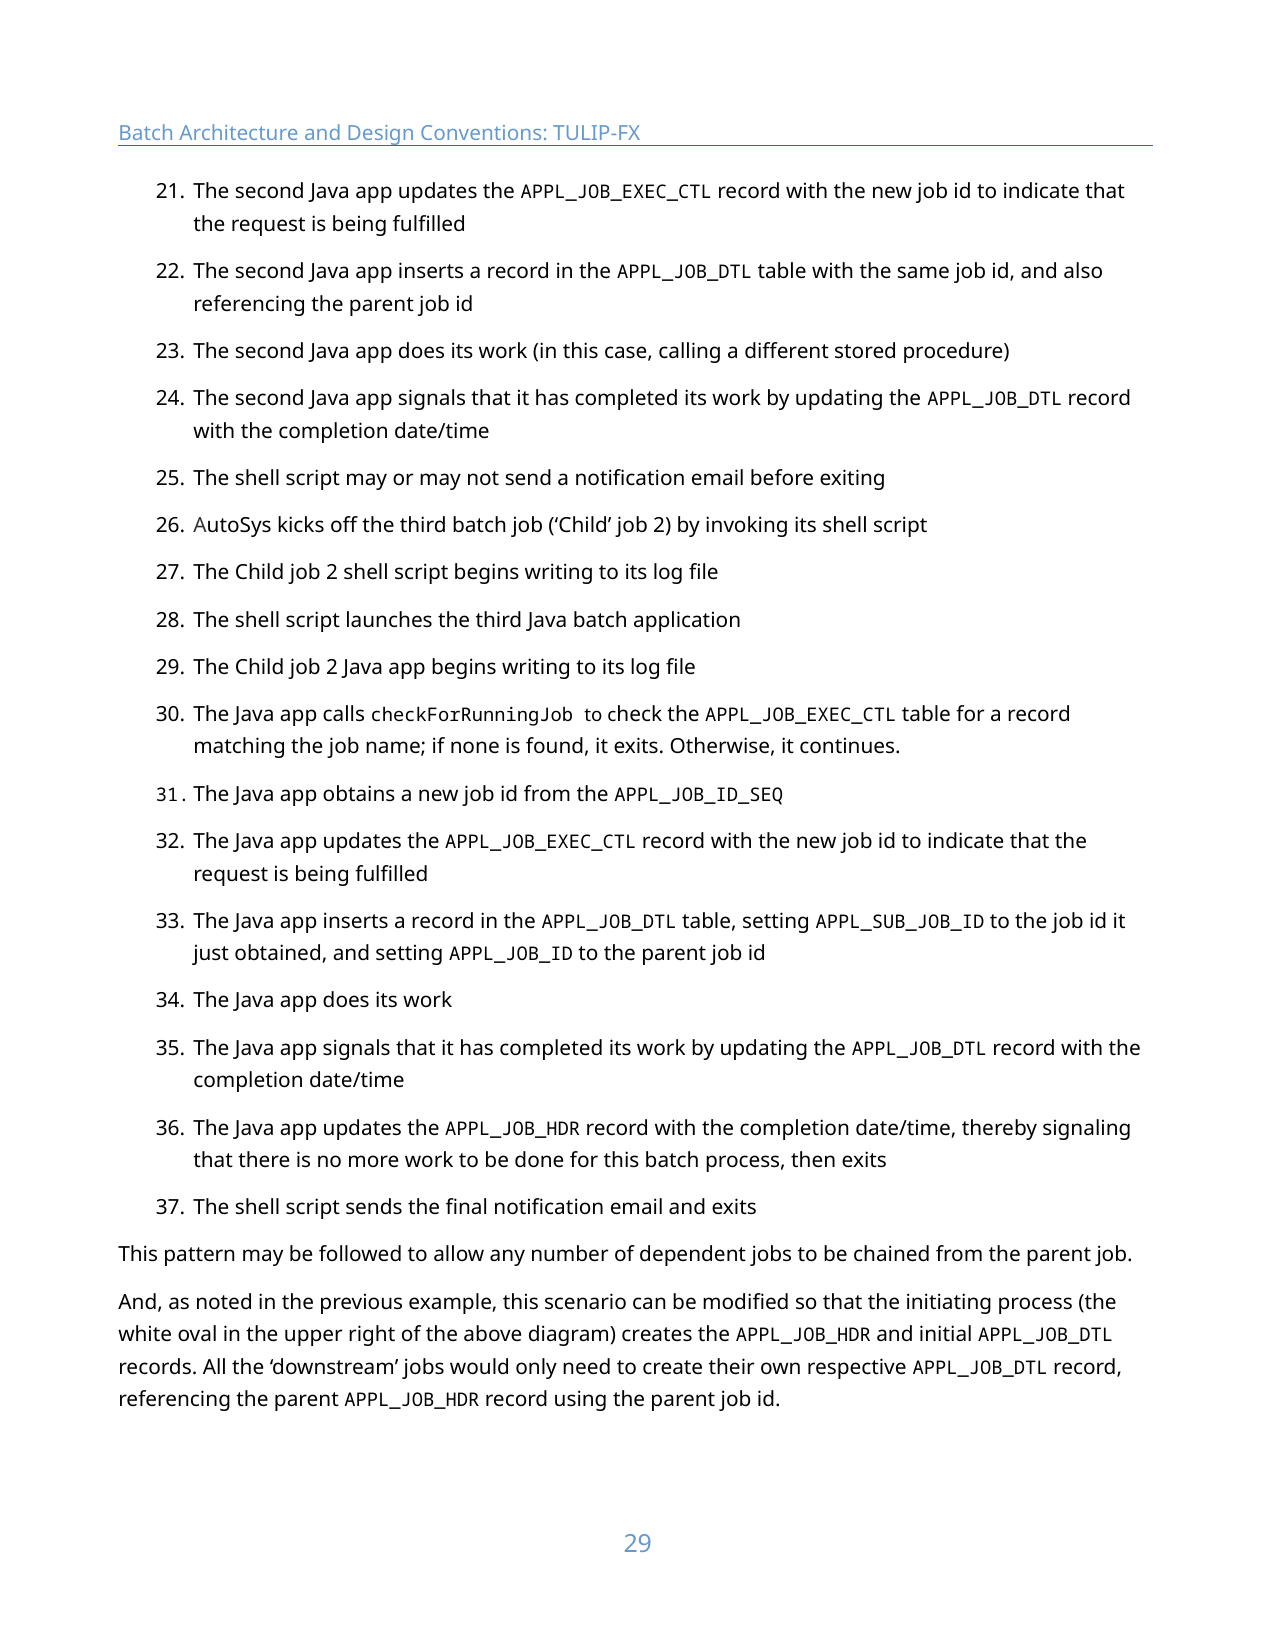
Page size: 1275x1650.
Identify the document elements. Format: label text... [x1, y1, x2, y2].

list The Child job 2 Java app begins writing to its log file [156, 652, 1157, 680]
list The Java app calls checkForRunningJob to check the APPL_JOB_EXEC_CTL table for a record matching the job name; if none is found, it exits. Otherwise, it continues. [156, 699, 1157, 760]
list The Java app updates the APPL_JOB_EXEC_CTL record with the new job id to indicate that the request is being fulfilled [156, 826, 1157, 887]
list The second Java app inserts a record in the APPL_JOB_DTL table with the same job id, and also referencing the parent job id [156, 256, 1157, 317]
list The shell script sends the final notification email and exits [156, 1192, 1157, 1221]
text And, as noted in the previous example, this scenario can be modified so that the initiating process (the white oval in the upper right of the above diagram) creates the APPL_JOB_HDR and initial APPL_JOB_DTL records. All the ‘downstream’ jobs would only need to create their own respective APPL_JOB_DTL record, referencing the parent APPL_JOB_HDR record using the parent job id. [118, 1287, 1157, 1413]
list The Child job 2 shell script begins writing to its log file [156, 557, 1157, 586]
list The second Java app does its work (in this case, calling a different stored procedure) [156, 336, 1157, 364]
list The Java app inserts a record in the APPL_JOB_DTL table, setting APPL_SUB_JOB_ID to the job id it just obtained, and setting APPL_JOB_ID to the parent job id [156, 906, 1157, 967]
list The second Java app updates the APPL_JOB_EXEC_CTL record with the new job id to indicate that the request is being fulfilled [156, 177, 1157, 238]
list The Java app signals that it has completed its work by updating the APPL_JOB_DTL record with the completion date/time [156, 1033, 1157, 1094]
list The shell script may or may not send a notification email before exiting [156, 463, 1157, 492]
list The Java app does its work [156, 986, 1157, 1014]
list The Java app obtains a new job id from the APPL_JOB_ID_SEQ [156, 779, 1157, 807]
text This pattern may be followed to allow any number of dependent jobs to be chained from the parent job. [118, 1239, 1157, 1268]
list The second Java app signals that it has completed its work by updating the APPL_JOB_DTL record with the completion date/time [156, 383, 1157, 444]
list AutoSys kicks off the third batch job (‘Child’ job 2) by invoking its shell script [156, 510, 1157, 539]
list The Java app updates the APPL_JOB_HDR record with the completion date/time, thereby signaling that there is no more work to be done for this batch process, then exits [156, 1113, 1157, 1174]
list The shell script launches the third Java batch application [156, 605, 1157, 633]
